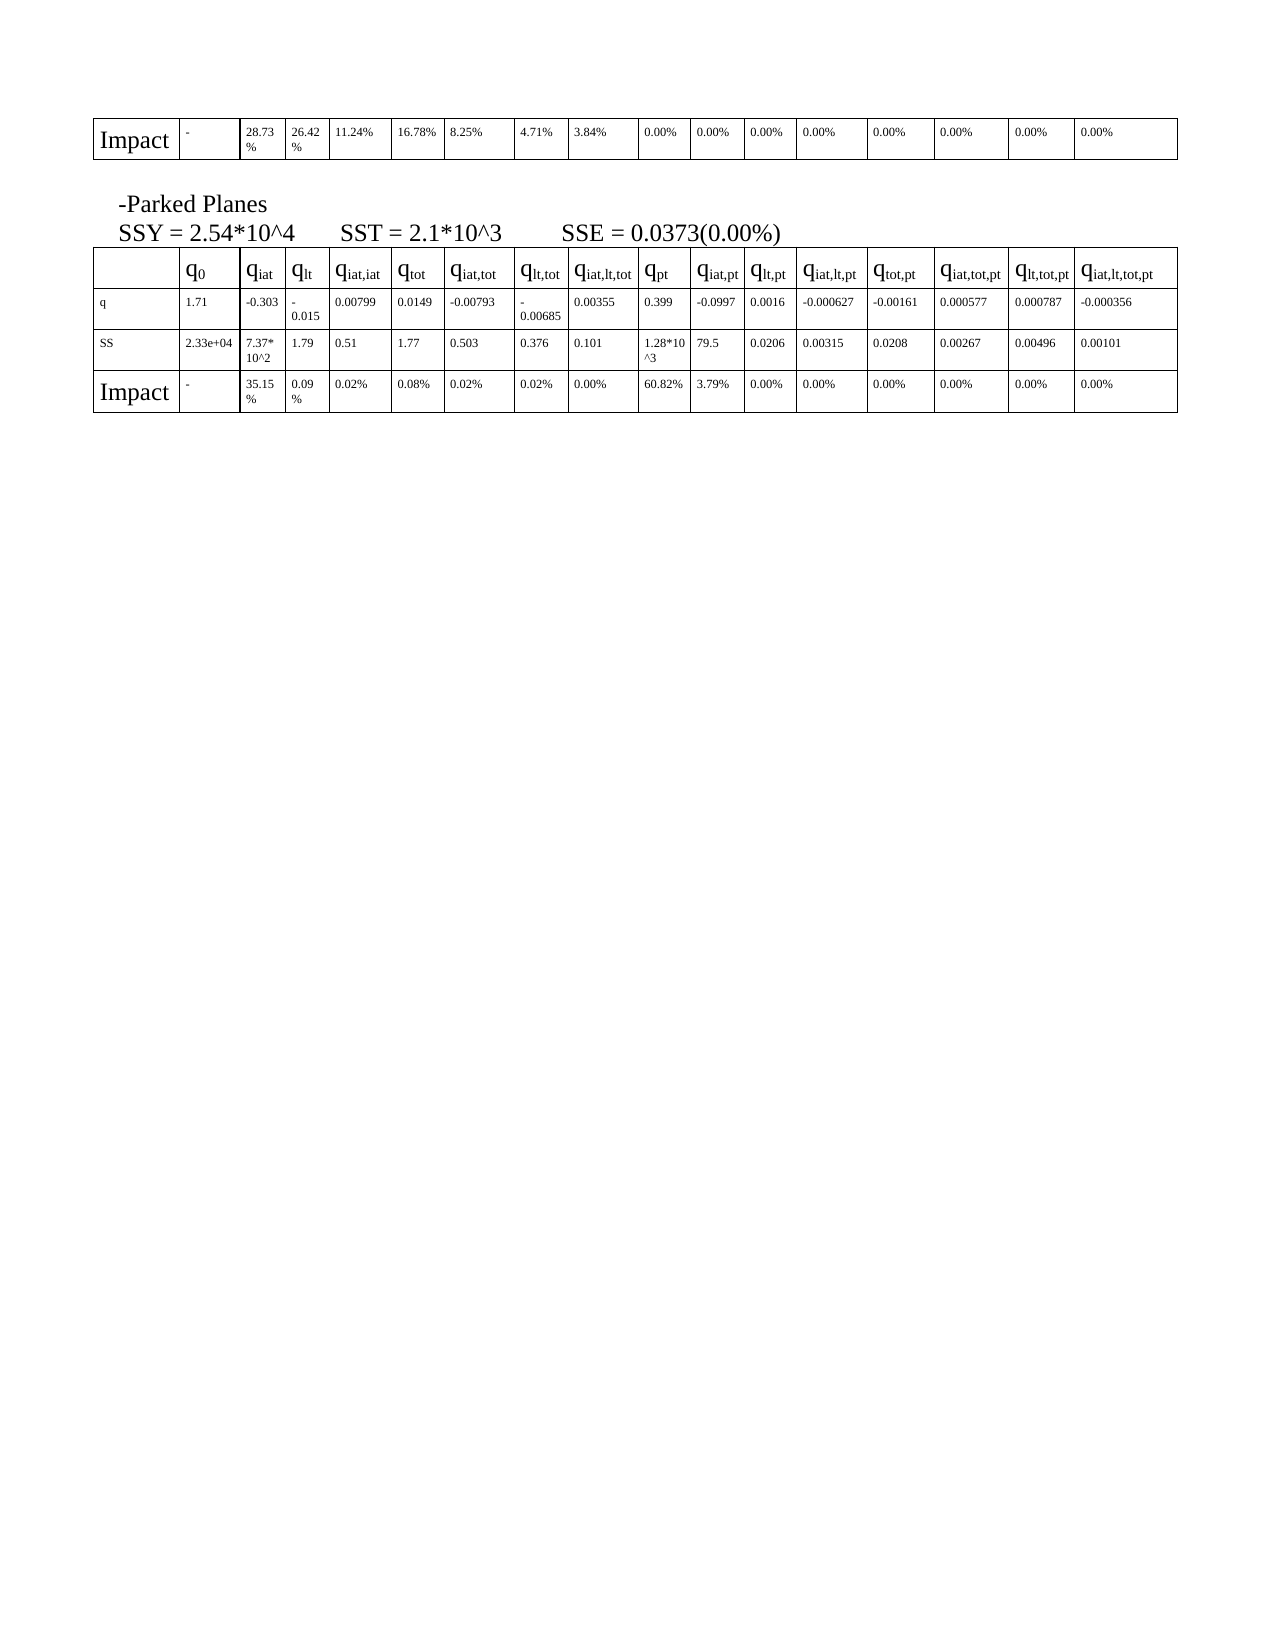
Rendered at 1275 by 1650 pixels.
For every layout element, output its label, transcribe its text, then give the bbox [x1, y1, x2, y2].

table_header qiat,lt,pt [797, 248, 867, 288]
table_cell 0.503 [445, 330, 514, 370]
table_cell 0.376 [515, 330, 568, 370]
table_cell 0.00% [935, 371, 1008, 412]
table_cell 2.33e+04 [180, 330, 239, 370]
table_cell 1.28*10^3 [639, 330, 690, 370]
table_cell Impact [94, 371, 179, 412]
table_cell 0.0208 [868, 330, 934, 370]
table_cell 0.00355 [569, 289, 638, 329]
table_cell 0.00% [1075, 119, 1177, 159]
table_cell 8.25% [445, 119, 514, 159]
table_header qiat,iat [330, 248, 391, 288]
table_header qiat,lt,tot,pt [1075, 248, 1177, 288]
table_cell 0.00101 [1075, 330, 1177, 370]
table_header qtot,pt [868, 248, 934, 288]
table_cell 60.82% [639, 371, 690, 412]
table_cell 0.02% [445, 371, 514, 412]
table_cell 0.0206 [745, 330, 796, 370]
table_cell 26.42% [286, 119, 329, 159]
table_cell 0.00% [1075, 371, 1177, 412]
table_header q0 [180, 248, 239, 288]
table_cell 0.09% [286, 371, 329, 412]
table_cell 11.24% [330, 119, 391, 159]
table_cell 0.101 [569, 330, 638, 370]
table_header qiat,pt [691, 248, 744, 288]
table_cell 1.71 [180, 289, 239, 329]
table_header qlt,tot [515, 248, 568, 288]
table_header qiat,tot,pt [935, 248, 1008, 288]
table_cell 1.79 [286, 330, 329, 370]
table_cell - [180, 119, 239, 159]
table_cell -0.00793 [445, 289, 514, 329]
table_cell 0.0016 [745, 289, 796, 329]
table_cell 0.08% [392, 371, 444, 412]
table_cell 0.02% [515, 371, 568, 412]
table_cell 0.00% [935, 119, 1008, 159]
table_cell -0.00685 [515, 289, 568, 329]
table_cell -0.015 [286, 289, 329, 329]
table_cell 0.00315 [797, 330, 867, 370]
table_cell 0.000577 [935, 289, 1008, 329]
table_cell 1.77 [392, 330, 444, 370]
table_header qiat,lt,tot [569, 248, 638, 288]
table_header qlt [286, 248, 329, 288]
table_header qiat,tot [445, 248, 514, 288]
table_cell 0.00% [868, 119, 934, 159]
table_header [94, 248, 179, 288]
table_cell 0.00% [868, 371, 934, 412]
table_cell 28.73% [241, 119, 285, 159]
table_cell -0.000356 [1075, 289, 1177, 329]
table_cell 0.00% [745, 119, 796, 159]
table_cell 0.00% [1009, 371, 1074, 412]
table_cell - [180, 371, 239, 412]
table_cell SS [94, 330, 179, 370]
table_cell 3.79% [691, 371, 744, 412]
table_cell 0.00267 [935, 330, 1008, 370]
table_cell q [94, 289, 179, 329]
table_cell 79.5 [691, 330, 744, 370]
table_cell 3.84% [569, 119, 638, 159]
table_cell 0.02% [330, 371, 391, 412]
table_cell 4.71% [515, 119, 568, 159]
table_cell 0.00% [639, 119, 690, 159]
table_cell -0.000627 [797, 289, 867, 329]
table_cell 0.51 [330, 330, 391, 370]
table_cell 0.399 [639, 289, 690, 329]
table_cell 0.00% [691, 119, 744, 159]
table_header qiat [241, 248, 285, 288]
table_cell 0.00496 [1009, 330, 1074, 370]
table_cell -0.303 [241, 289, 285, 329]
table_cell 0.00% [745, 371, 796, 412]
table_header qlt,pt [745, 248, 796, 288]
table_cell 7.37*10^2 [241, 330, 285, 370]
table_cell 0.00% [1009, 119, 1074, 159]
table_cell 0.00% [797, 119, 867, 159]
table_cell 0.0149 [392, 289, 444, 329]
table_cell 0.00% [797, 371, 867, 412]
table_header qtot [392, 248, 444, 288]
table_cell 0.00% [569, 371, 638, 412]
table_cell 35.15% [241, 371, 285, 412]
table_header qpt [639, 248, 690, 288]
text SSY = 2.54*10^4 SST = 2.1*10^3 SSE = 0.0373(0.00%) [118, 218, 1157, 247]
table_cell 16.78% [392, 119, 444, 159]
table_cell 0.000787 [1009, 289, 1074, 329]
text -Parked Planes [118, 189, 1157, 218]
table_header qlt,tot,pt [1009, 248, 1074, 288]
table_cell Impact [94, 119, 179, 159]
table_cell -0.0997 [691, 289, 744, 329]
table_cell -0.00161 [868, 289, 934, 329]
table_cell 0.00799 [330, 289, 391, 329]
